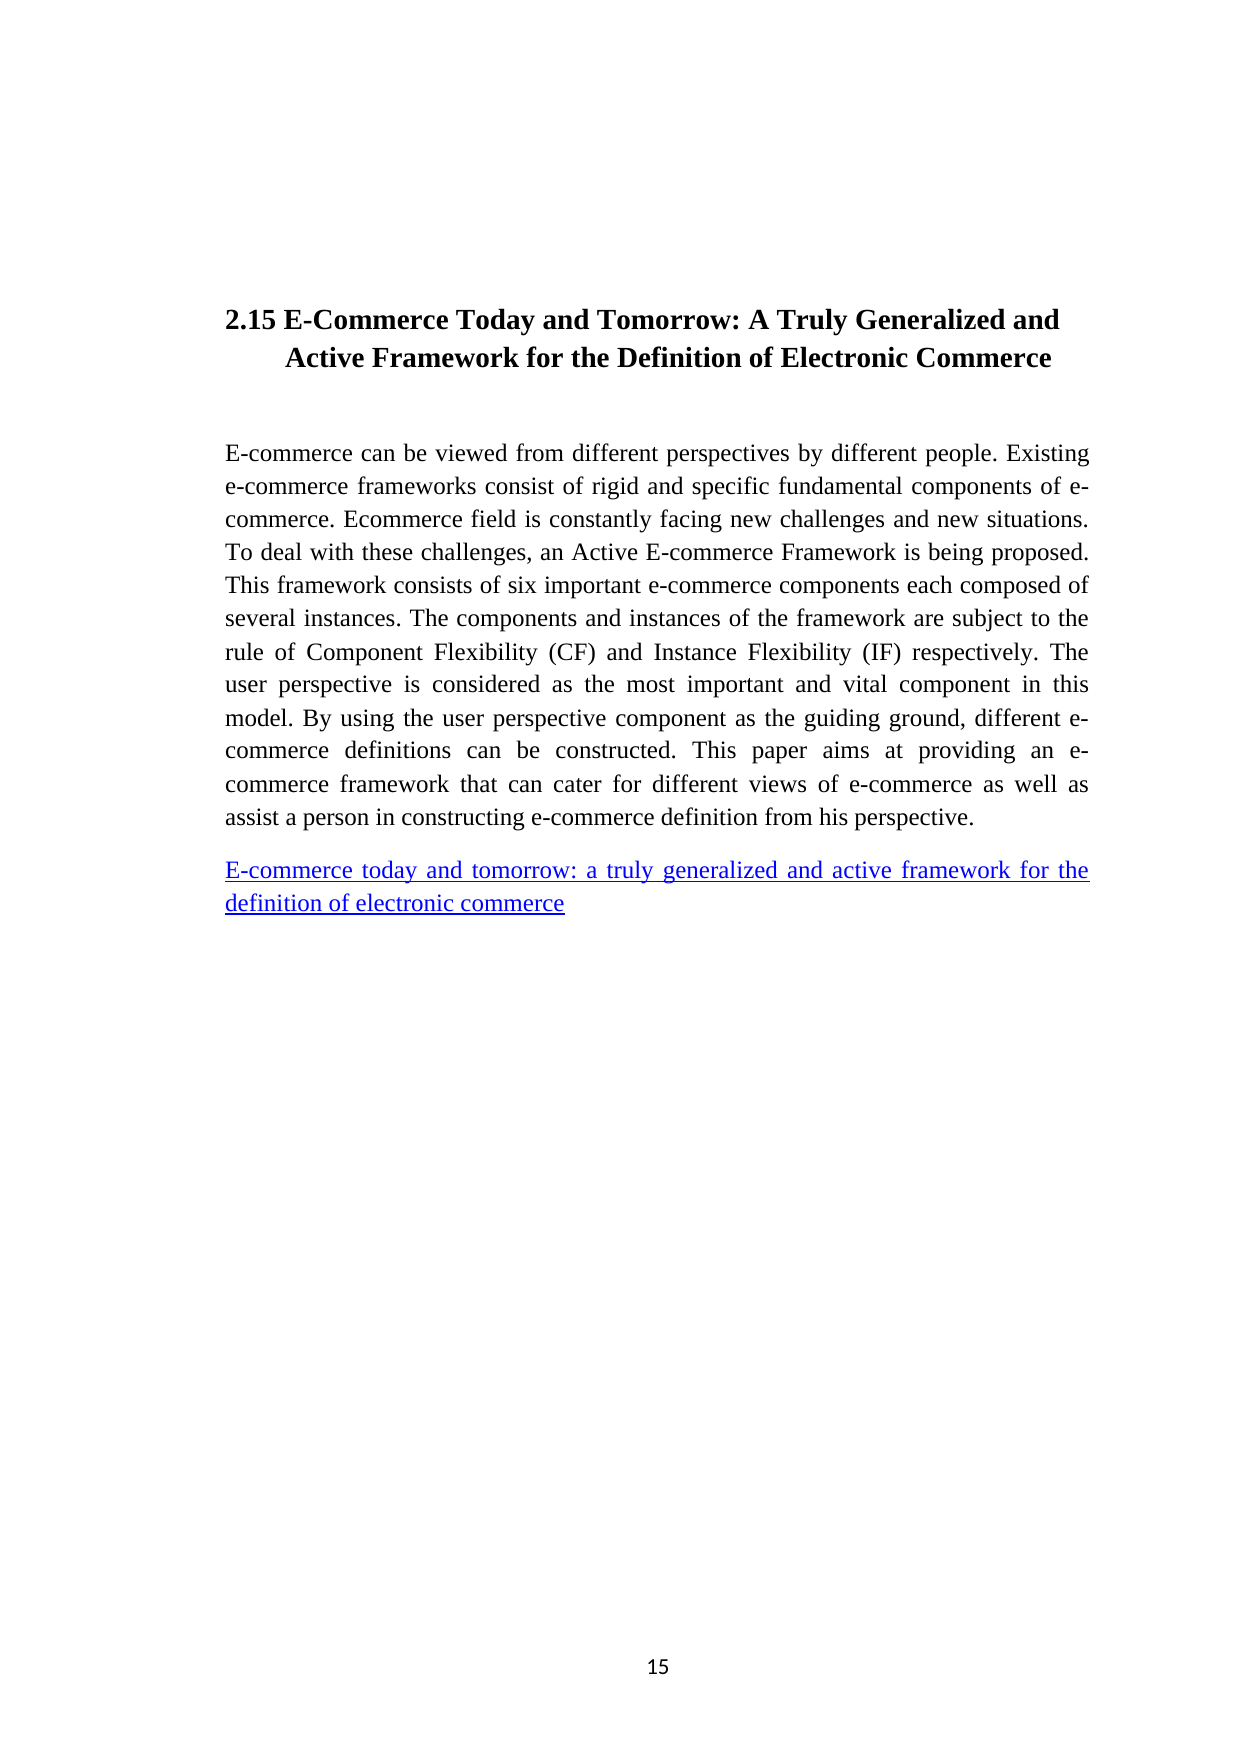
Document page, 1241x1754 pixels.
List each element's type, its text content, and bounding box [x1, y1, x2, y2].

subtitle 2.15 E-Commerce Today and Tomorrow: A Truly Generalized and Active Framework for the Definition of Electronic Commerce [225, 302, 1090, 374]
text E-commerce today and tomorrow: a truly generalized and active framework for the [225, 856, 1090, 881]
text definition of electronic commerce [225, 882, 1090, 917]
text E-commerce can be viewed from different perspectives by different people. Existing e-commerce frameworks consist of rigid and specific fundamental components of e-commerce. Ecommerce field is constantly facing new challenges and new situations. To deal with these challenges, an Active E-commerce Framework is being proposed. This framework consists of six important e-commerce components each composed of several instances. The components and instances of the framework are subject to the rule of Component Flexibility (CF) and Instance Flexibility (IF) respectively. The user perspective is considered as the most important and vital component in this model. By using the user perspective component as the guiding ground, different e-commerce definitions can be constructed. This paper aims at providing an e-commerce framework that can cater for different views of e-commerce as well as assist a person in constructing e-commerce definition from his perspective. [225, 438, 1090, 830]
